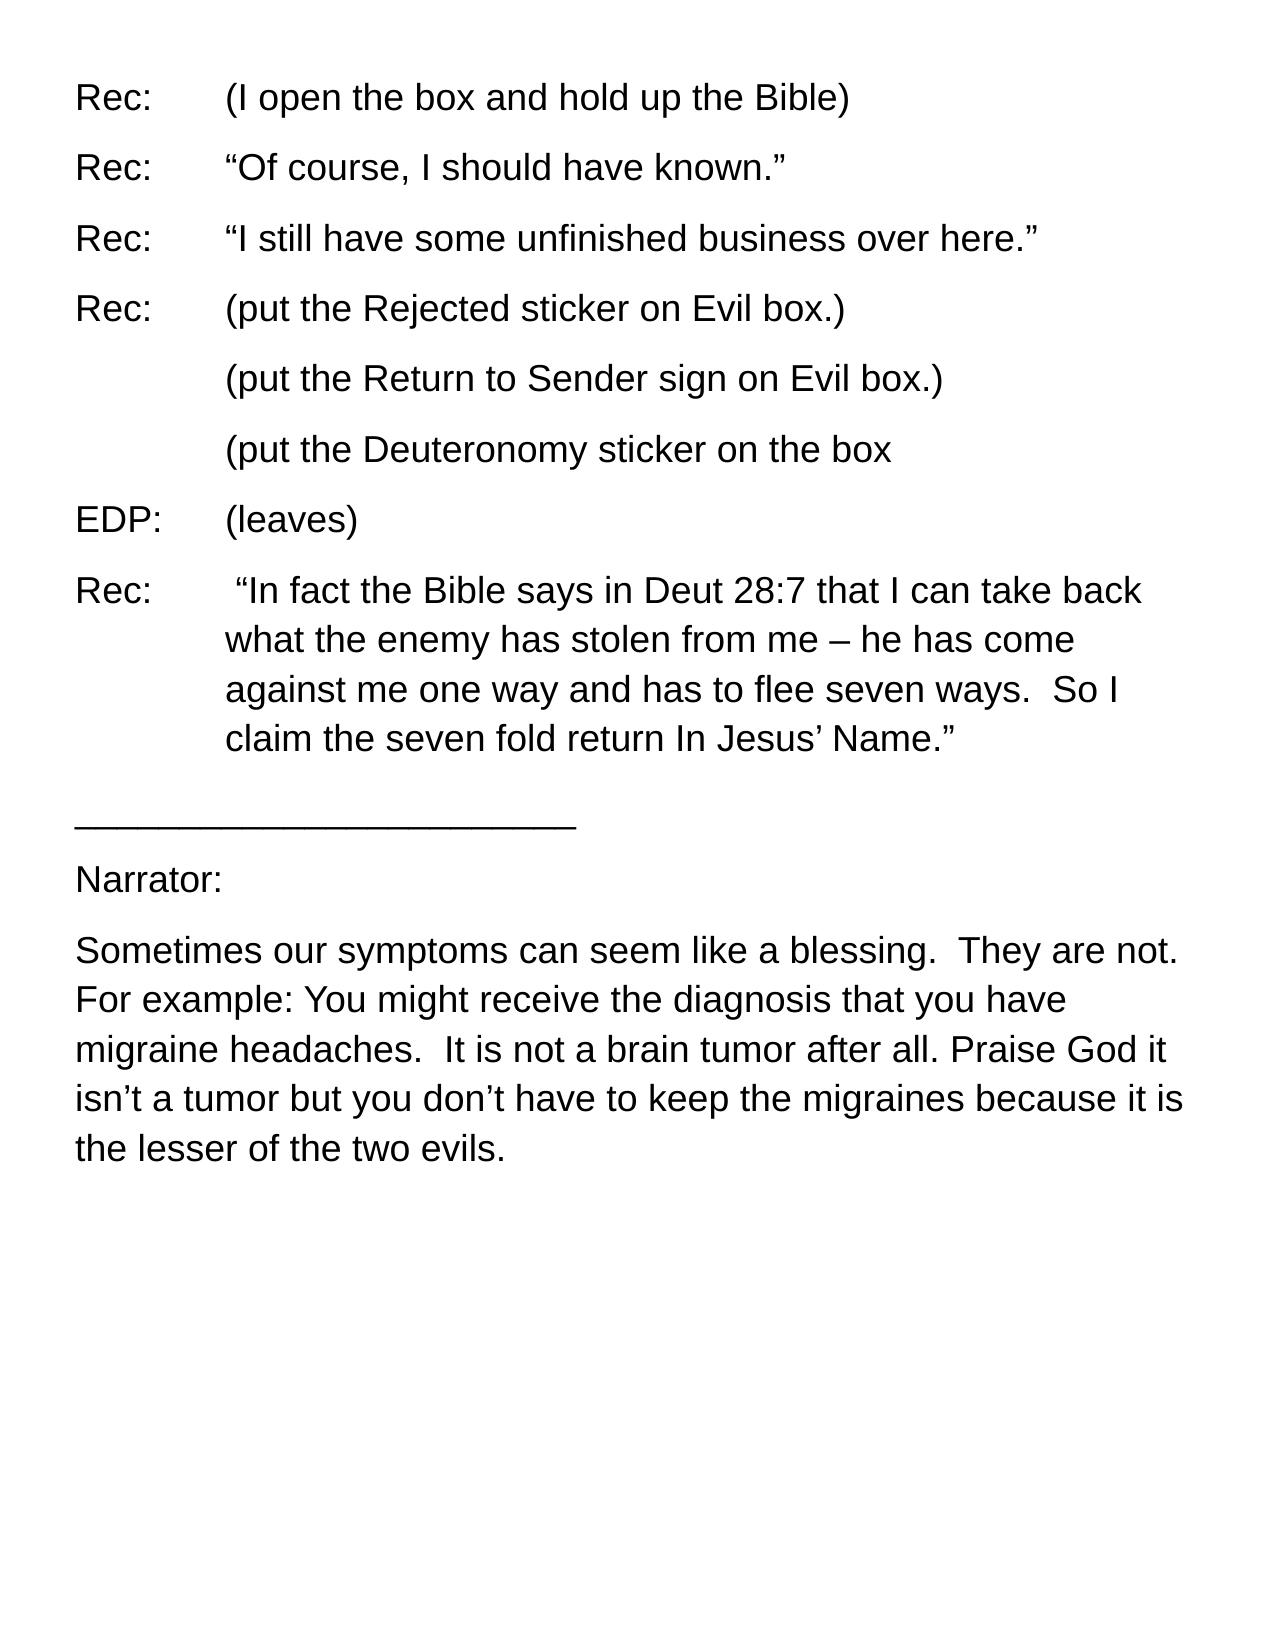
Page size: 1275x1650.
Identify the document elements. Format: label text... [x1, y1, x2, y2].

text Rec: “Of course, I should have known.” [75, 145, 1200, 188]
text EDP: (leaves) [75, 497, 1200, 541]
text Rec: “I still have some unfinished business over here.” [75, 216, 1200, 259]
text Rec: “In fact the Bible says in Deut 28:7 that I can take back what the enemy has stolen from me – he has come against me one way and has to flee seven ways. So I claim the seven fold return In Jesus’ Name.” [75, 568, 1200, 760]
text Sometimes our symptoms can seem like a blessing. They are not. For example: You might receive the diagnosis that you have migraine headaches. It is not a brain tumor after all. Praise God it isn’t a tumor but you don’t have to keep the migraines because it is the lesser of the two evils. [75, 928, 1200, 1169]
text (put the Return to Sender sign on Evil box.) [75, 357, 1200, 400]
text Rec: (I open the box and hold up the Bible) [75, 75, 1200, 118]
text Rec: (put the Rejected sticker on Evil box.) [75, 286, 1200, 329]
text Narrator: [75, 857, 1200, 901]
text ________________________ [75, 787, 1200, 830]
text (put the Deuteronomy sticker on the box [75, 427, 1200, 470]
